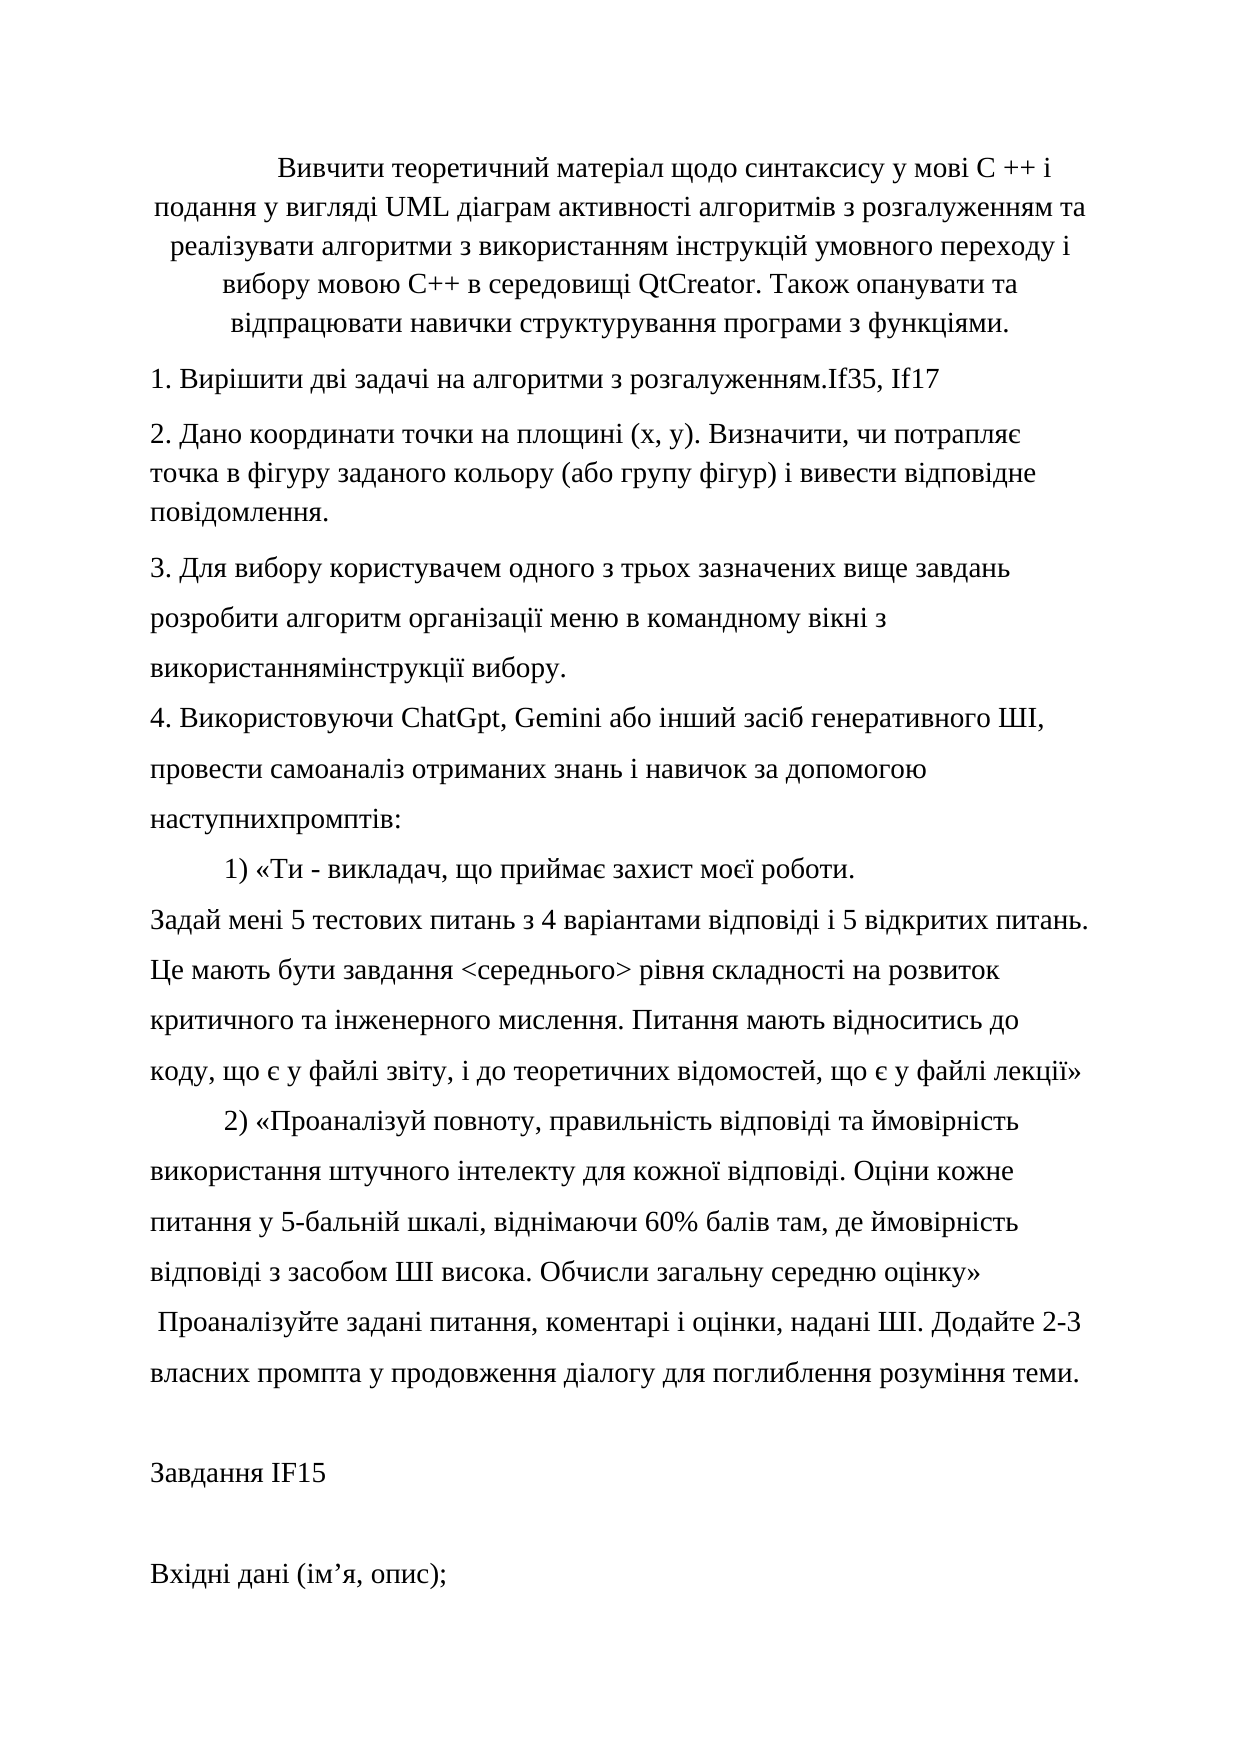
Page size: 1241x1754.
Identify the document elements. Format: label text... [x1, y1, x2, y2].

text 1. Вирішити дві задачі на алгоритми з розгалуженням.If35, If17 [150, 361, 1090, 394]
text Вивчити теоретичний матеріал щодо синтаксису у мові С ++ і подання у вигляді UML діаграм активності алгоритмів з розгалуженням та реалізувати алгоритми з використанням інструкцій умовного переходу і вибору мовою C++ в середовищі QtCreator. Також опанувати та відпрацювати навички структурування програми з функціями. [150, 150, 1090, 339]
text 1) «Ти - викладач, що приймає захист моєї роботи. [150, 852, 1090, 885]
text Задай мені 5 тестових питань з 4 варіантами відповіді і 5 відкритих питань. Це мають бути завдання <середнього> рівня складності на розвиток критичного та інженерного мислення. Питання мають відноситись до коду, що є у файлі звіту, і до теоретичних відомостей, що є у файлі лекції» [150, 902, 1090, 1086]
text 4. Використовуючи ChatGpt, Gemini або інший засіб генеративного ШІ, провести самоаналіз отриманих знань і навичок за допомогою наступнихпромптів: [150, 701, 1090, 835]
text Вхідні дані (ім’я, опис); [150, 1556, 1090, 1589]
text 2) «Проаналізуй повноту, правильність відповіді та ймовірність використання штучного інтелекту для кожної відповіді. Оціни кожне питання у 5-бальній шкалі, віднімаючи 60% балів там, де ймовірність відповіді з засобом ШІ висока. Обчисли загальну середню оцінку» [150, 1103, 1090, 1288]
text 2. Дано координати точки на площині (x, y). Визначити, чи потрапляє точка в фігуру заданого кольору (або групу фігур) і вивести відповідне повідомлення. [150, 416, 1090, 528]
text Завдання IF15 [150, 1455, 1090, 1489]
text Проаналізуйте задані питання, коментарі і оцінки, надані ШІ. Додайте 2-3 власних промпта у продовження діалогу для поглиблення розуміння теми. [150, 1304, 1090, 1388]
text 3. Для вибору користувачем одного з трьох зазначених вище завдань розробити алгоритм організації меню в командному вікні з використаннямінструкції вибору. [150, 550, 1090, 684]
